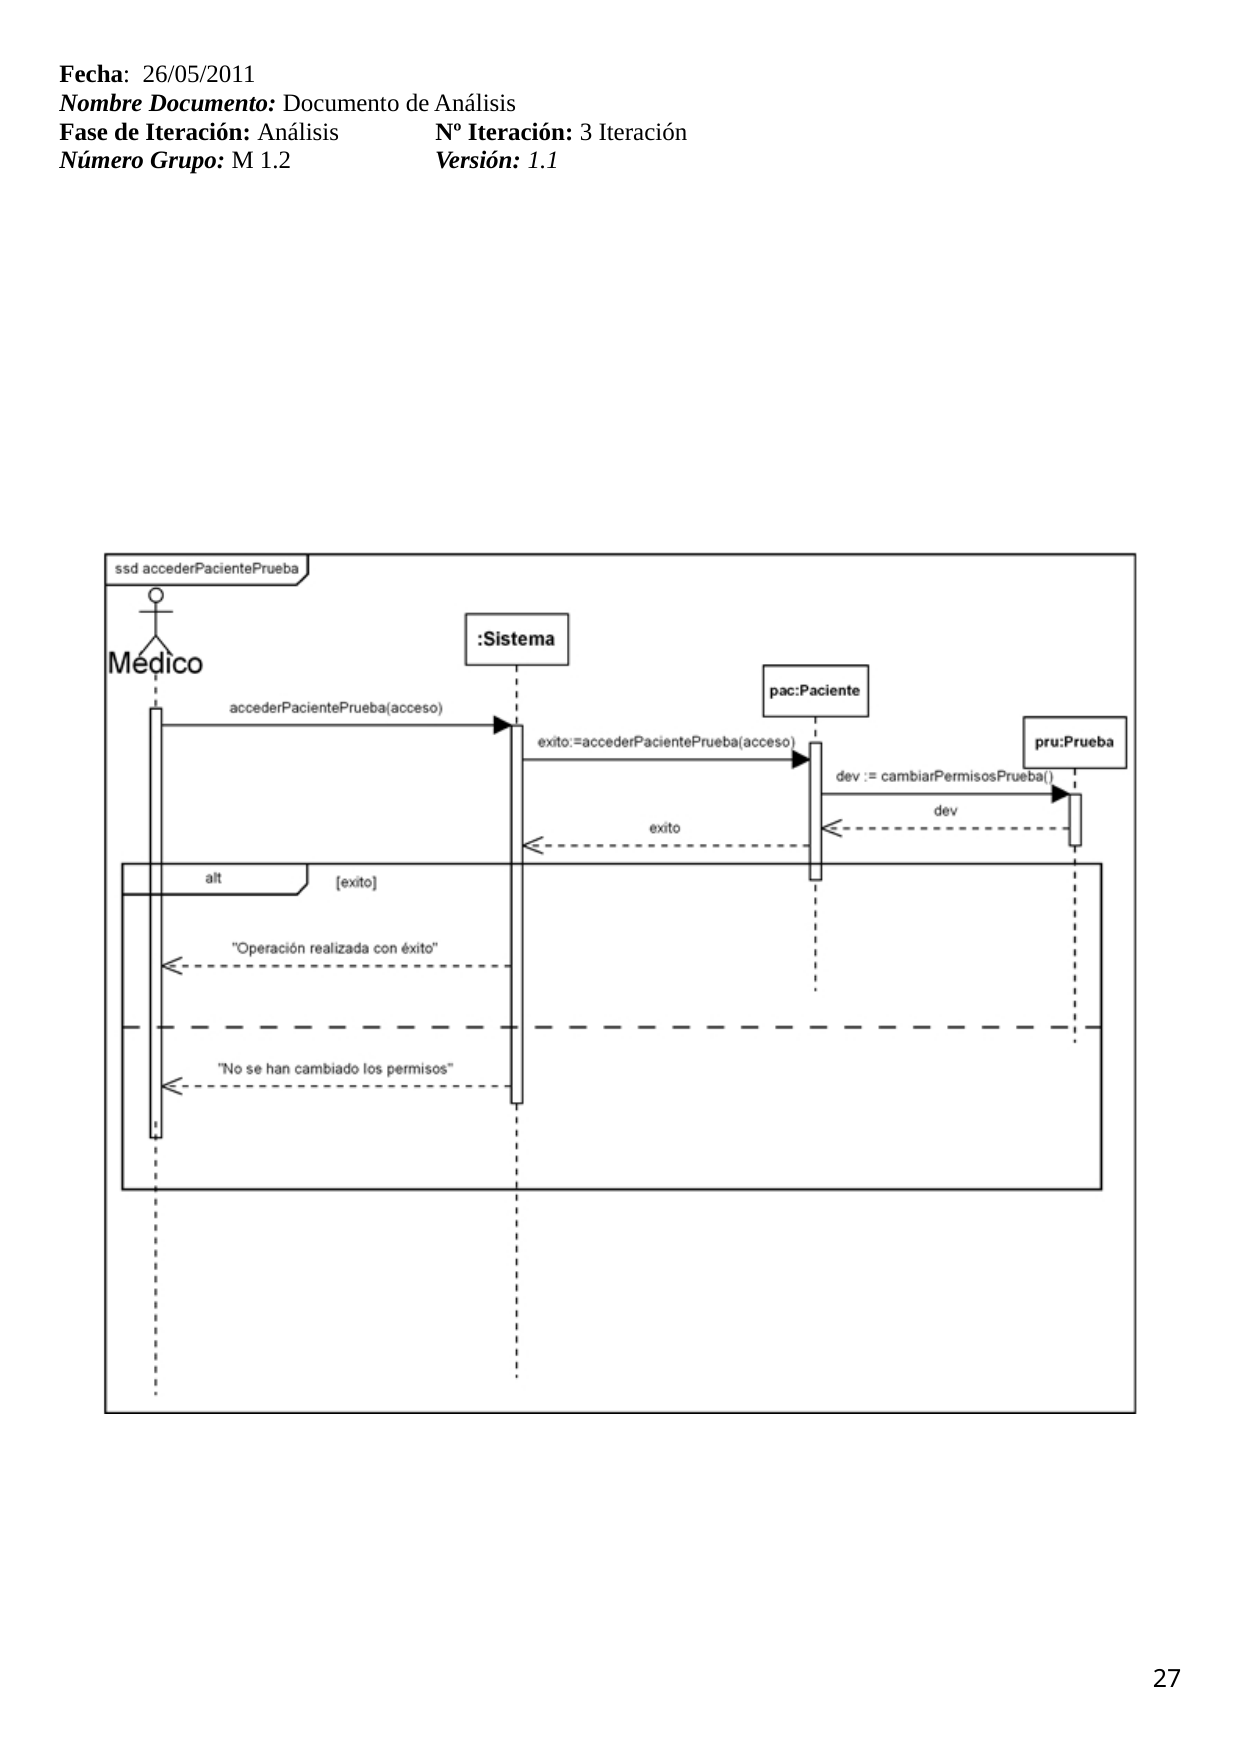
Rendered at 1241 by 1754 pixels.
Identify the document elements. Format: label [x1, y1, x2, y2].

picture [103, 552, 1137, 1414]
